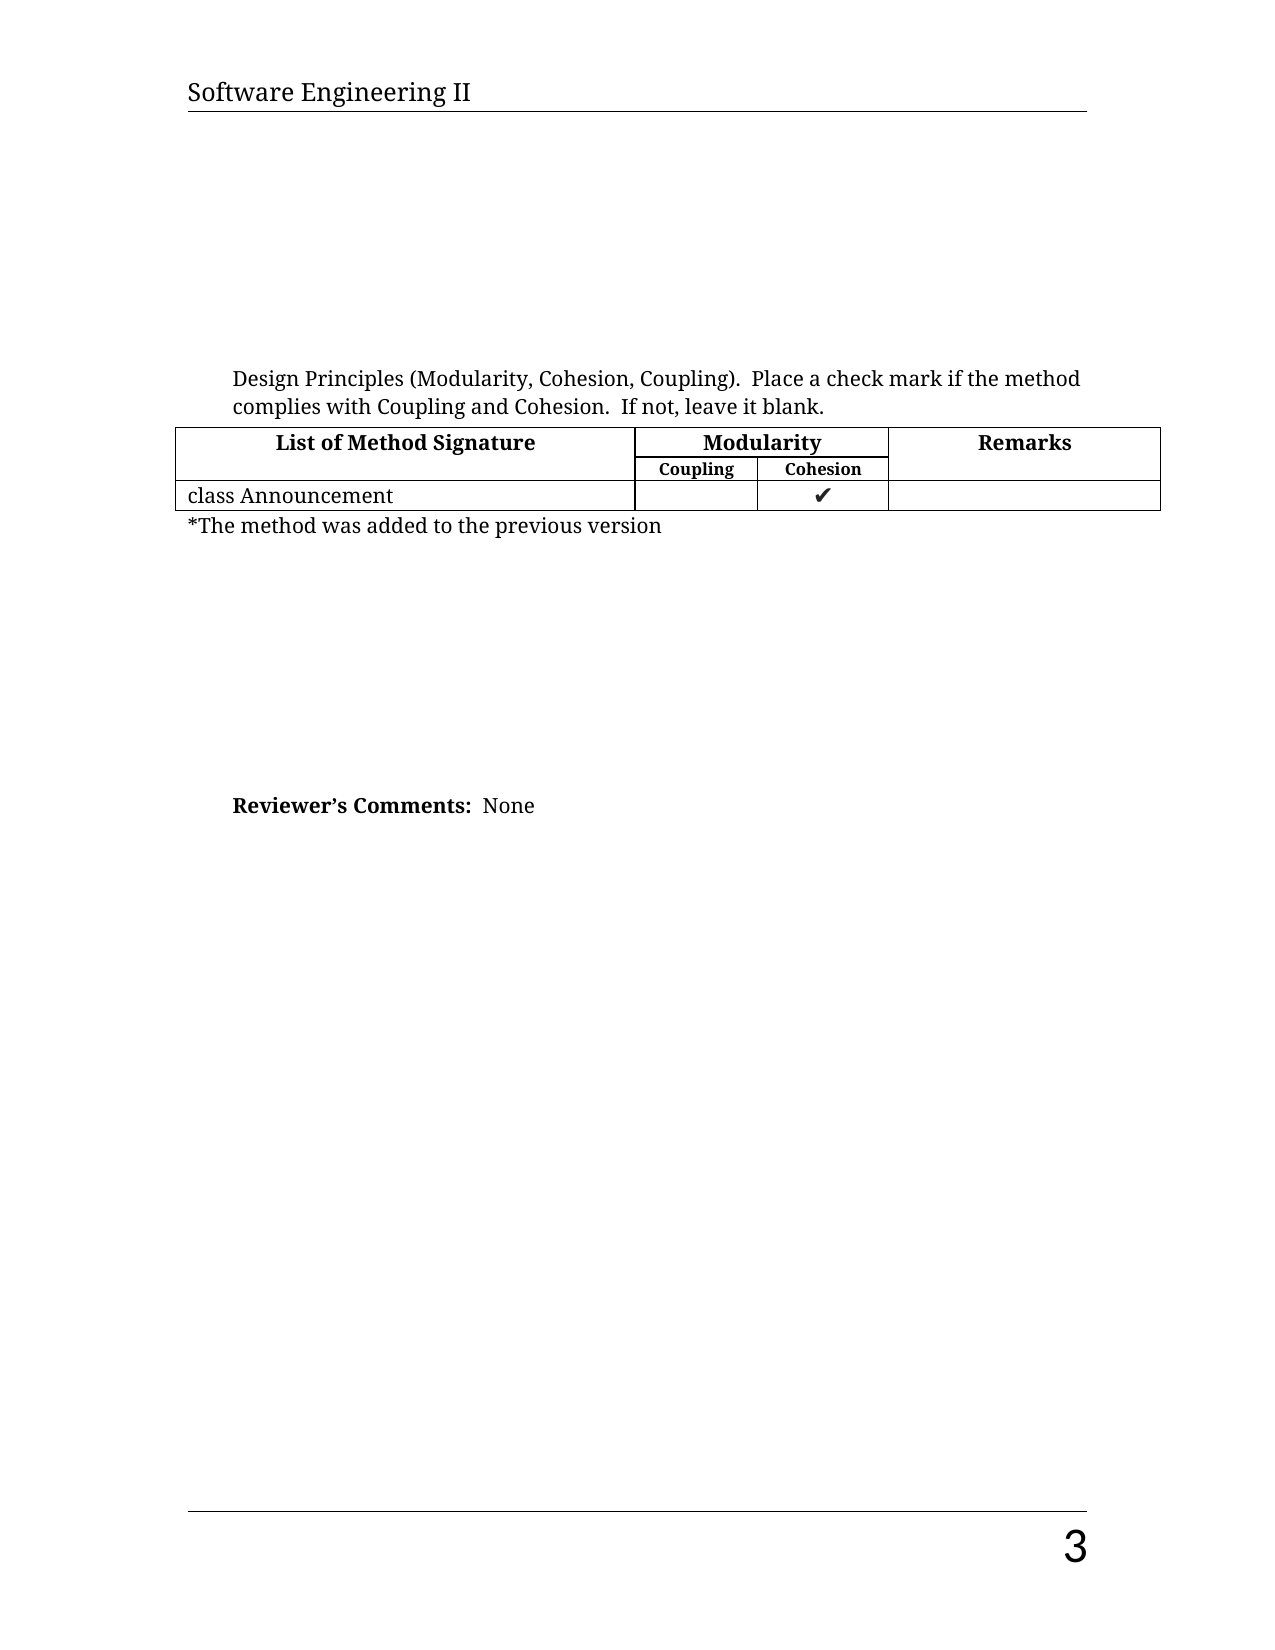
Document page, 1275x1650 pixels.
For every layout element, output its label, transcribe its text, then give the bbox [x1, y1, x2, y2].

table_cell [889, 481, 1160, 510]
table_cell class Announcement [176, 481, 634, 510]
text *The method was added to the previous version [187, 511, 1087, 539]
table_header List of Method Signature [176, 428, 634, 480]
subtitle Design Principles (Modularity, Cohesion, Coupling). Place a check mark if the method complies with Coupling and Cohesion. If not, leave it blank. [187, 364, 1087, 421]
table_header Remarks [889, 428, 1160, 480]
table_header Modularity [636, 428, 888, 456]
table_cell ✔ [758, 481, 888, 510]
table_cell Coupling [636, 458, 757, 480]
subtitle Reviewer’s Comments: None [187, 791, 1087, 858]
table_cell Cohesion [758, 458, 888, 480]
table_cell [636, 481, 757, 510]
